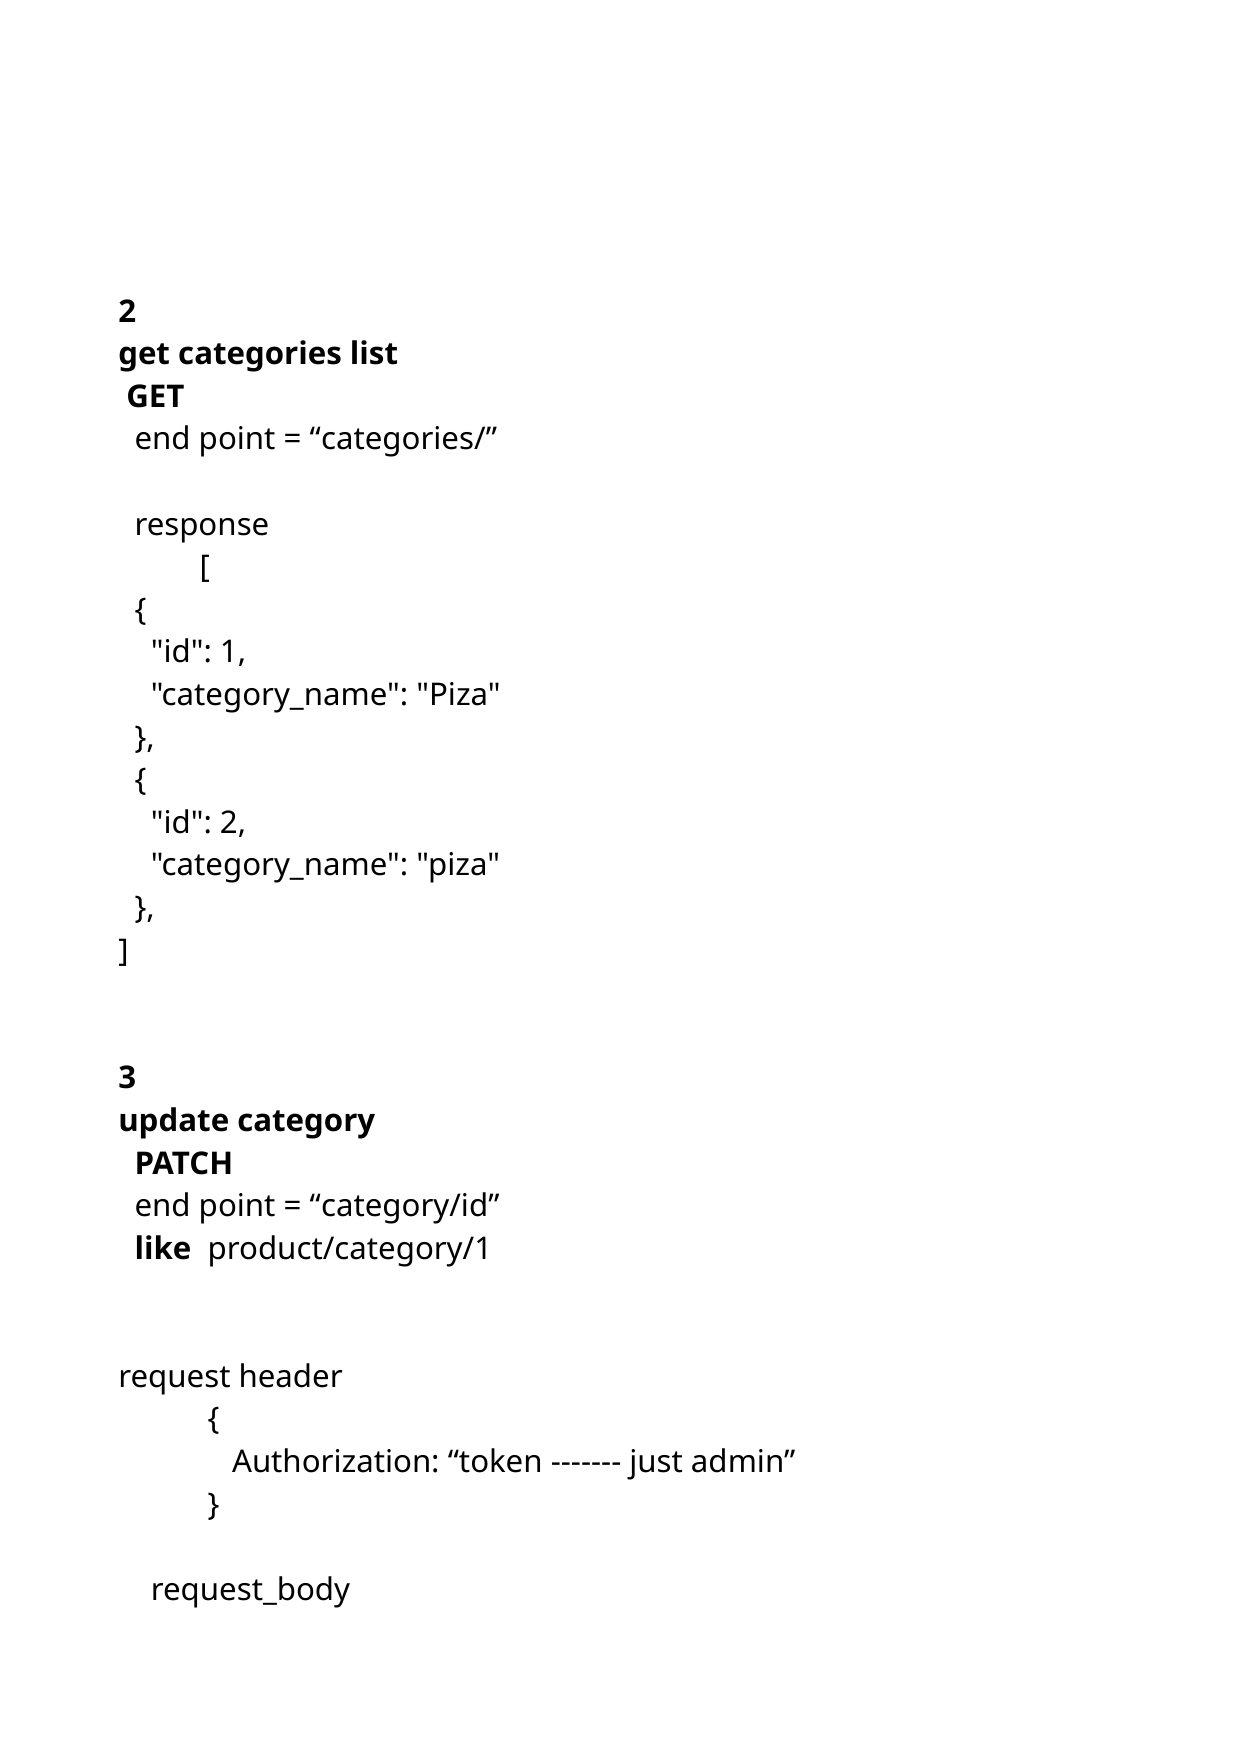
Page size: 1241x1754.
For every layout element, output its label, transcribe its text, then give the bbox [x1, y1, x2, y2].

text "category_name": "piza" [118, 842, 1122, 885]
text "id": 1, [118, 629, 1122, 672]
text { [118, 1396, 1122, 1439]
text }, [118, 885, 1122, 928]
text Authorization: “token ------- just admin” [118, 1439, 1122, 1481]
text response [118, 502, 1122, 544]
text update category [118, 1098, 1122, 1141]
text get categories list [118, 331, 1122, 374]
text request_body [118, 1567, 1122, 1609]
text PATCH [118, 1141, 1122, 1183]
text [ [118, 544, 1122, 587]
text request header [118, 1354, 1122, 1396]
text } [118, 1481, 1122, 1524]
text GET [118, 374, 1122, 416]
text like product/category/1 [118, 1226, 1122, 1268]
text 2 [118, 288, 1122, 331]
text end point = “categories/” [118, 416, 1122, 459]
text "id": 2, [118, 800, 1122, 842]
text 3 [118, 1055, 1122, 1098]
text end point = “category/id” [118, 1183, 1122, 1226]
text { [118, 757, 1122, 800]
text "category_name": "Piza" [118, 672, 1122, 714]
text }, [118, 714, 1122, 757]
text ] [118, 928, 1122, 970]
text { [118, 587, 1122, 629]
